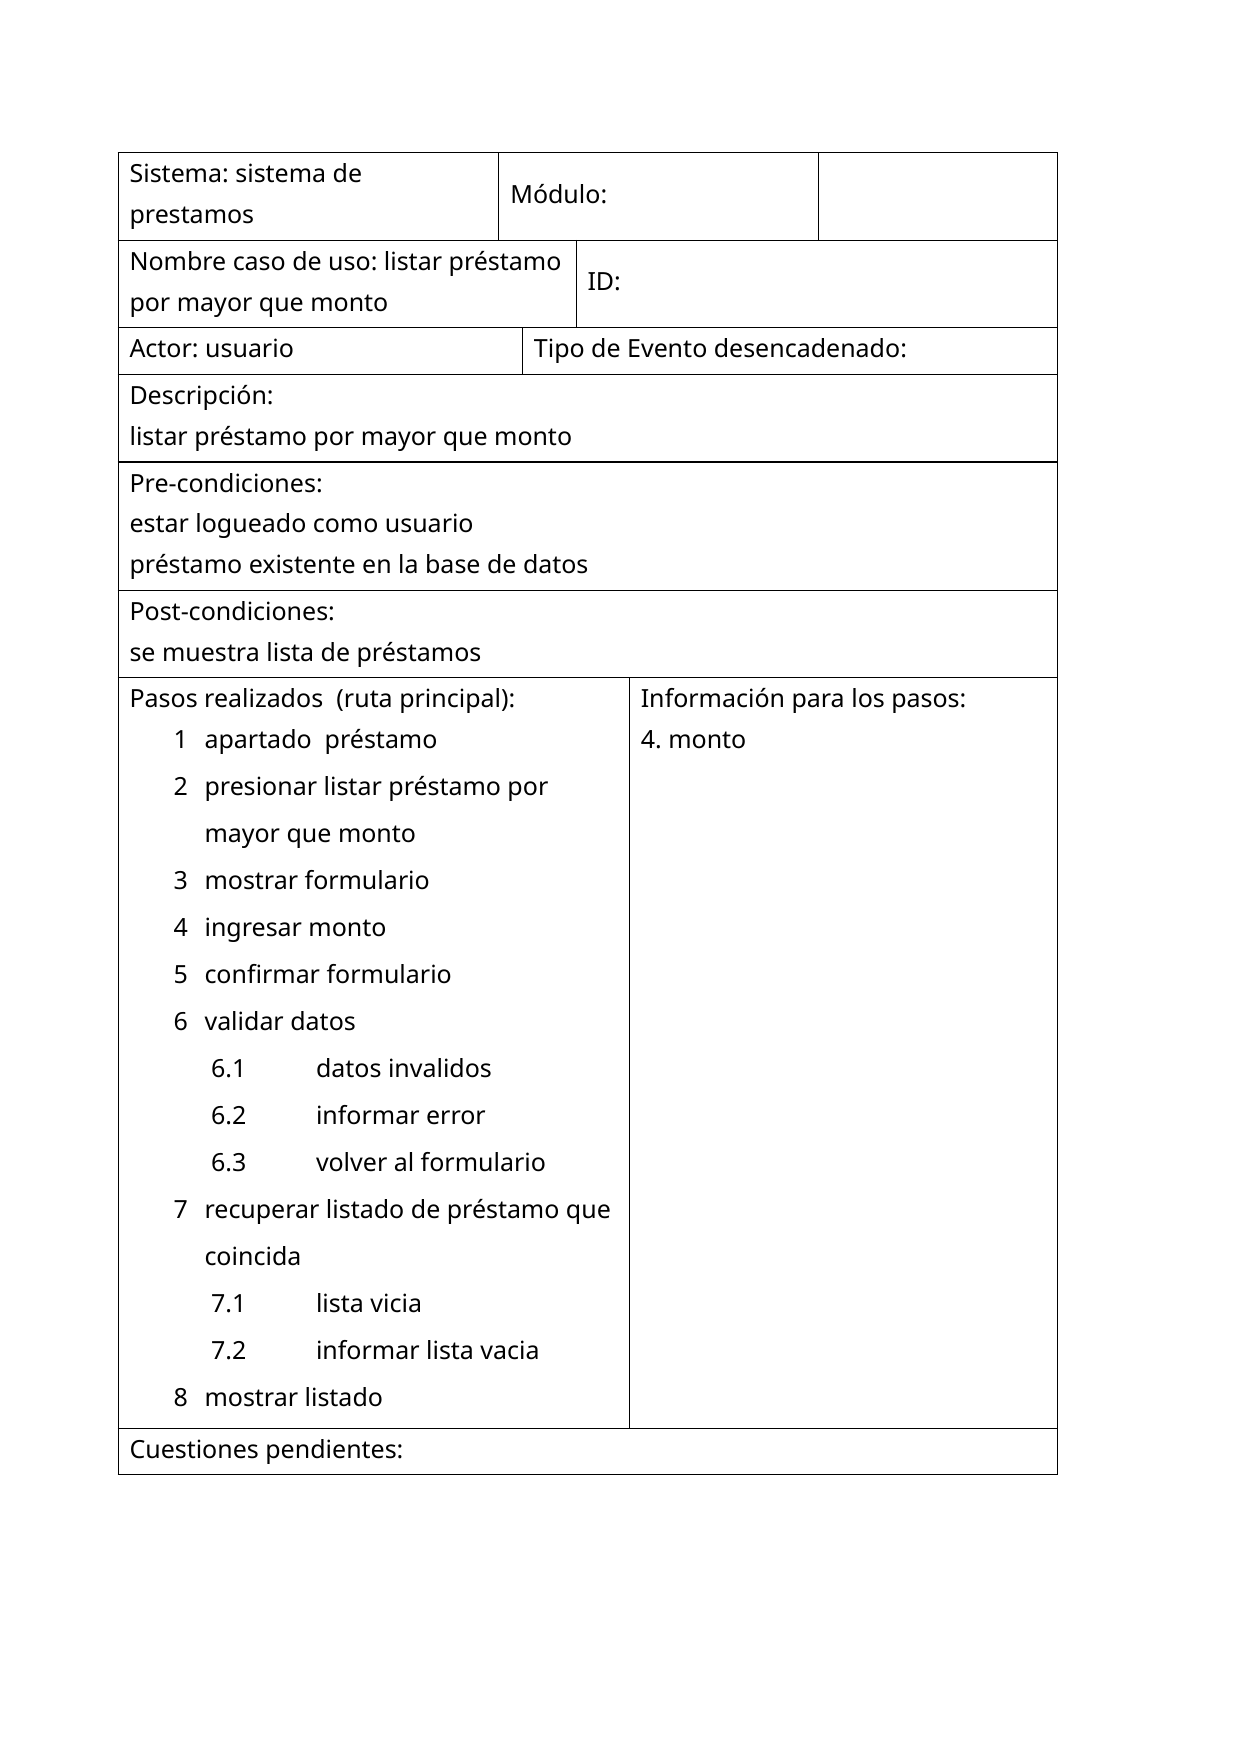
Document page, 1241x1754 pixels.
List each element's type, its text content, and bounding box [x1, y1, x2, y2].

table_header [819, 153, 1057, 240]
table_cell Cuestiones pendientes: [119, 1429, 1057, 1474]
table_cell Información para los pasos: 4. monto [630, 678, 1057, 1427]
table_header Módulo: [499, 153, 818, 240]
table_cell Pasos realizados (ruta principal): apartado préstamo presionar listar préstamo por mayor que monto mostrar formulario ingresar monto confirmar formulario validar datos datos invalidos informar error volver al formulario recuperar listado de préstamo que coincida lista vicia informar lista vacia mostrar listado [119, 678, 629, 1427]
table_cell Tipo de Evento desencadenado: [523, 328, 1057, 374]
table_cell Descripción: listar préstamo por mayor que monto [119, 375, 1057, 461]
table_cell Post-condiciones: se muestra lista de préstamos [119, 591, 1057, 677]
table_cell ID: [577, 241, 1057, 327]
table_cell Pre-condiciones: estar logueado como usuario préstamo existente en la base de datos [119, 463, 1057, 590]
table_cell Actor: usuario [119, 328, 522, 374]
table_cell Nombre caso de uso: listar préstamo por mayor que monto [119, 241, 576, 327]
table_header Sistema: sistema de prestamos [119, 153, 498, 240]
